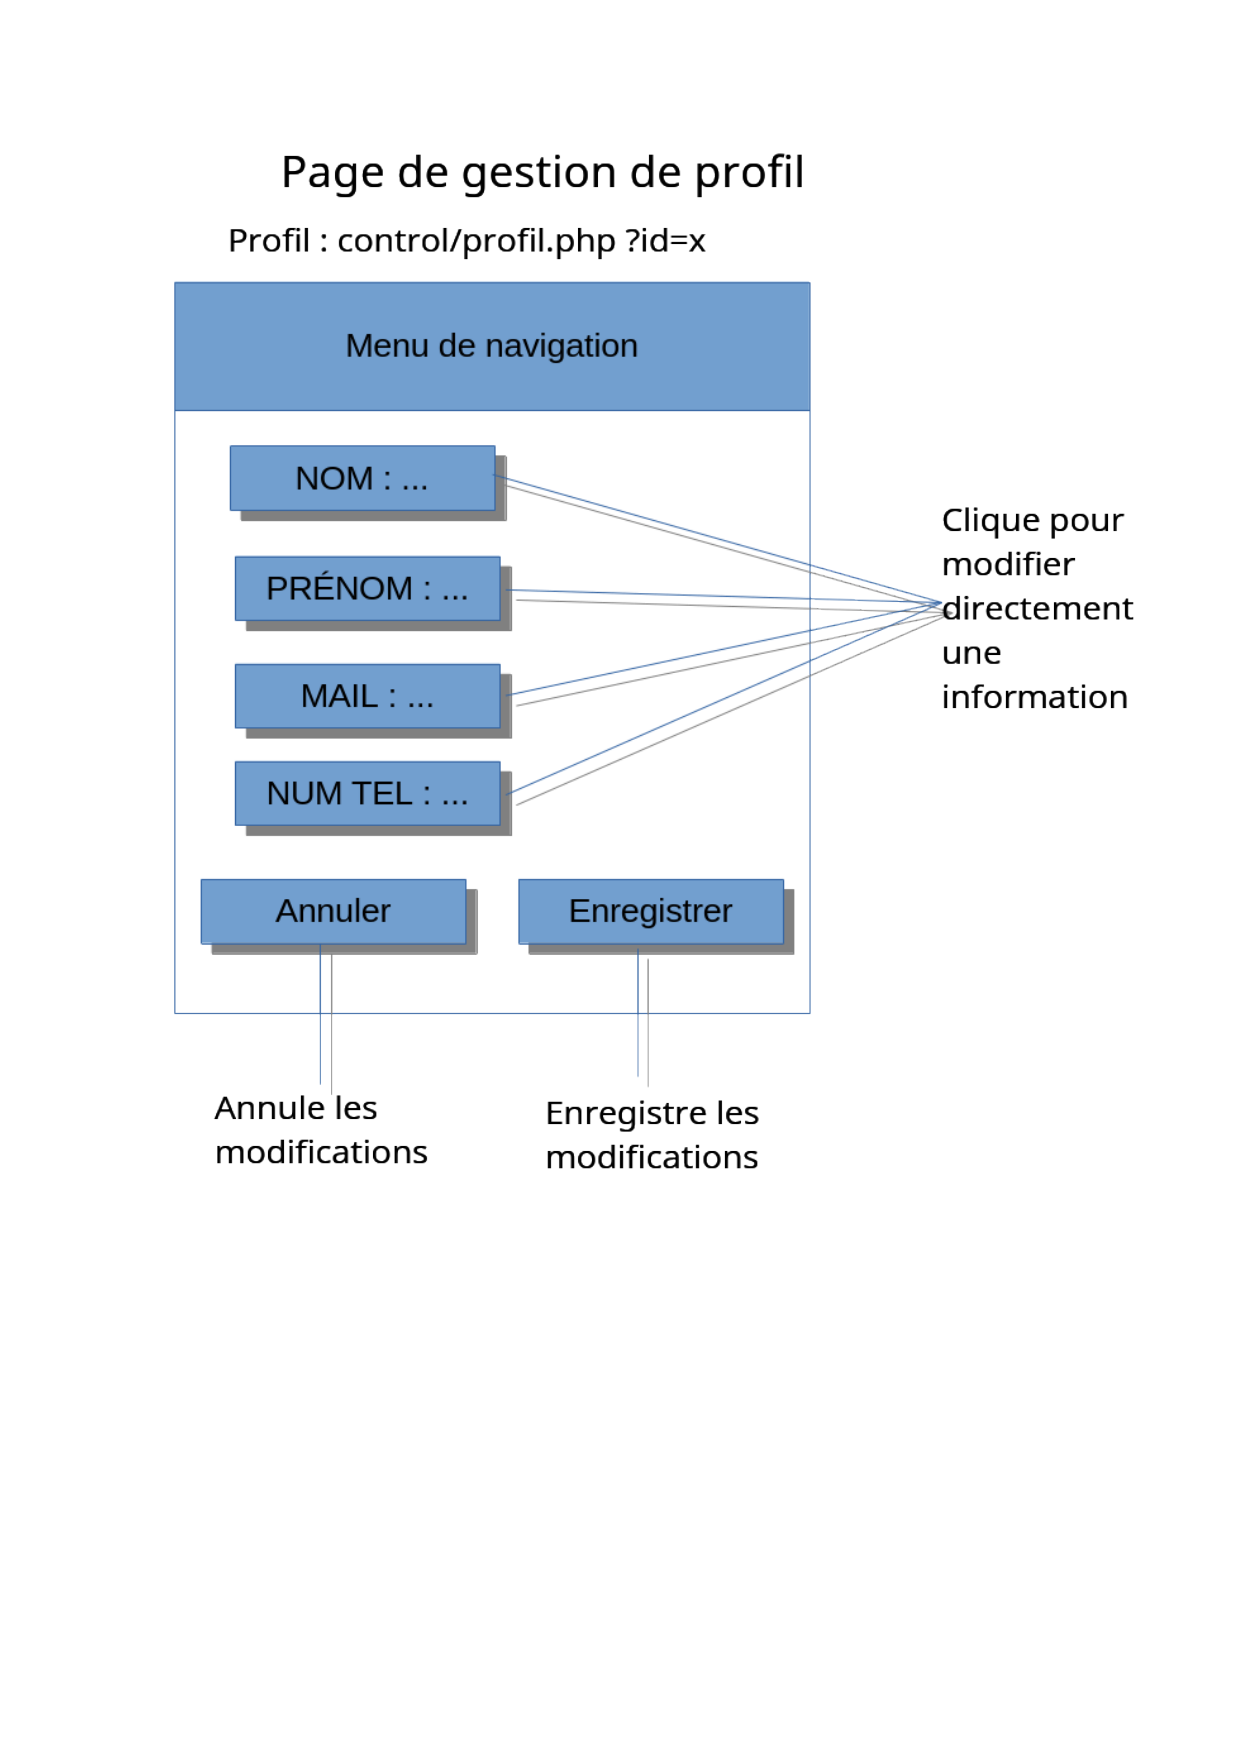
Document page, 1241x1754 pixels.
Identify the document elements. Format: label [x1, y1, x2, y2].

picture [135, 128, 1140, 1548]
